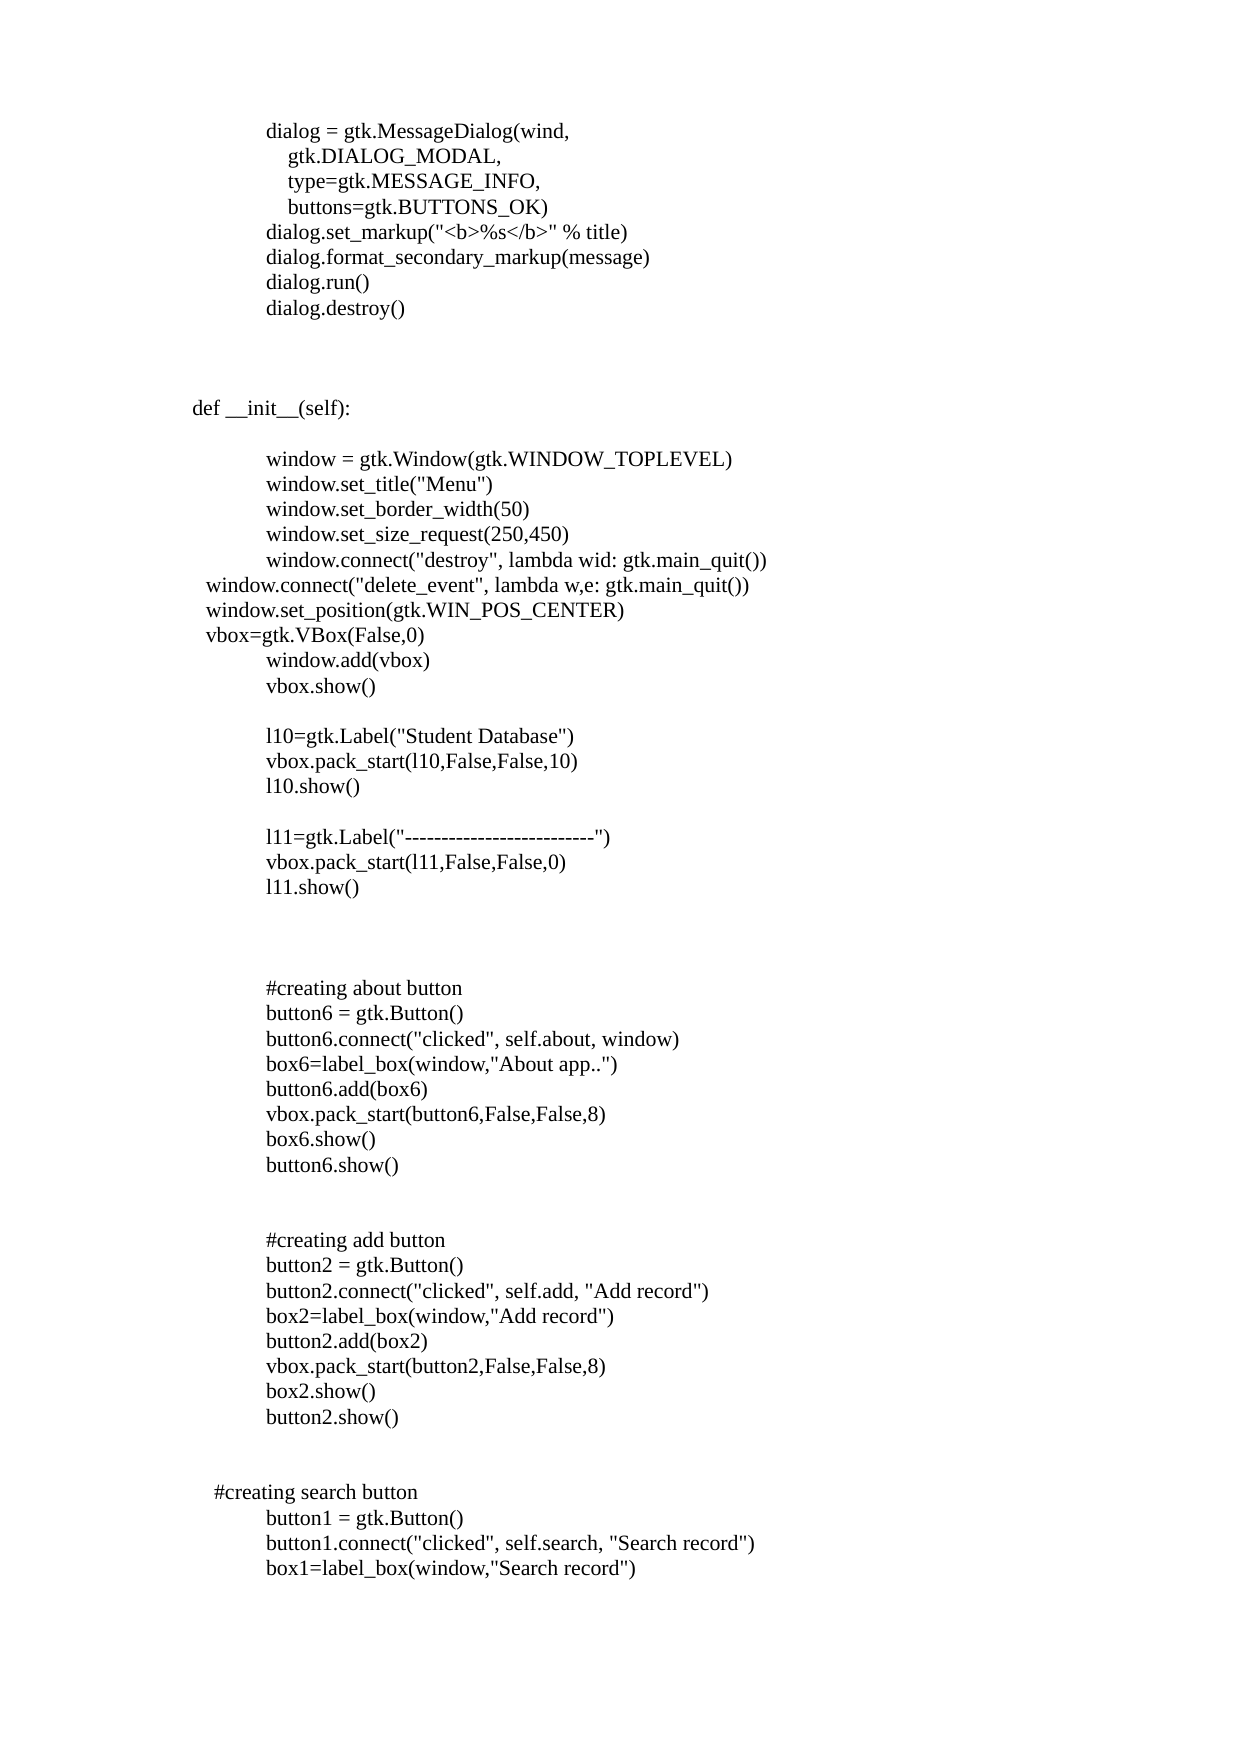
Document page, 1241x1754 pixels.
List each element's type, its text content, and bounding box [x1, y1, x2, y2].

text vbox.pack_start(l10,False,False,10) [118, 748, 1122, 773]
text window.set_size_request(250,450) [118, 521, 1122, 547]
text dialog.destroy() [118, 294, 1122, 320]
text window.connect("delete_event", lambda w,e: gtk.main_quit()) [118, 572, 1122, 597]
text box2.show() [118, 1378, 1122, 1404]
text #creating search button [118, 1479, 1122, 1504]
text #creating add button [118, 1227, 1122, 1252]
text window.set_border_width(50) [118, 496, 1122, 521]
text button2 = gtk.Button() [118, 1252, 1122, 1278]
text button2.add(box2) [118, 1328, 1122, 1353]
text l10.show() [118, 773, 1122, 799]
text vbox.pack_start(l11,False,False,0) [118, 849, 1122, 874]
text button2.connect("clicked", self.add, "Add record") [118, 1278, 1122, 1303]
text button6.show() [118, 1152, 1122, 1177]
text dialog.run() [118, 269, 1122, 294]
text window.add(vbox) [118, 647, 1122, 673]
text vbox=gtk.VBox(False,0) [118, 622, 1122, 647]
text gtk.DIALOG_MODAL, [118, 143, 1122, 168]
text dialog.format_secondary_markup(message) [118, 244, 1122, 269]
text window = gtk.Window(gtk.WINDOW_TOPLEVEL) [118, 446, 1122, 471]
text dialog = gtk.MessageDialog(wind, [118, 118, 1122, 143]
text window.connect("destroy", lambda wid: gtk.main_quit()) [118, 547, 1122, 572]
text button6 = gtk.Button() [118, 1000, 1122, 1026]
text vbox.pack_start(button2,False,False,8) [118, 1353, 1122, 1378]
text type=gtk.MESSAGE_INFO, [118, 168, 1122, 194]
text l11.show() [118, 874, 1122, 899]
text button6.connect("clicked", self.about, window) [118, 1026, 1122, 1051]
text #creating about button [118, 975, 1122, 1000]
text l11=gtk.Label("--------------------------") [118, 824, 1122, 849]
text box2=label_box(window,"Add record") [118, 1303, 1122, 1328]
text dialog.set_markup("<b>%s</b>" % title) [118, 219, 1122, 244]
text button1 = gtk.Button() [118, 1504, 1122, 1530]
text vbox.pack_start(button6,False,False,8) [118, 1101, 1122, 1126]
text button6.add(box6) [118, 1076, 1122, 1101]
text box6.show() [118, 1126, 1122, 1152]
text window.set_position(gtk.WIN_POS_CENTER) [118, 597, 1122, 622]
text button2.show() [118, 1404, 1122, 1429]
text vbox.show() [118, 673, 1122, 698]
text box6=label_box(window,"About app..") [118, 1051, 1122, 1076]
text l10=gtk.Label("Student Database") [118, 723, 1122, 748]
text buttons=gtk.BUTTONS_OK) [118, 194, 1122, 219]
text def __init__(self): [118, 395, 1122, 421]
text button1.connect("clicked", self.search, "Search record") [118, 1530, 1122, 1555]
text window.set_title("Menu") [118, 471, 1122, 496]
text box1=label_box(window,"Search record") [118, 1555, 1122, 1580]
